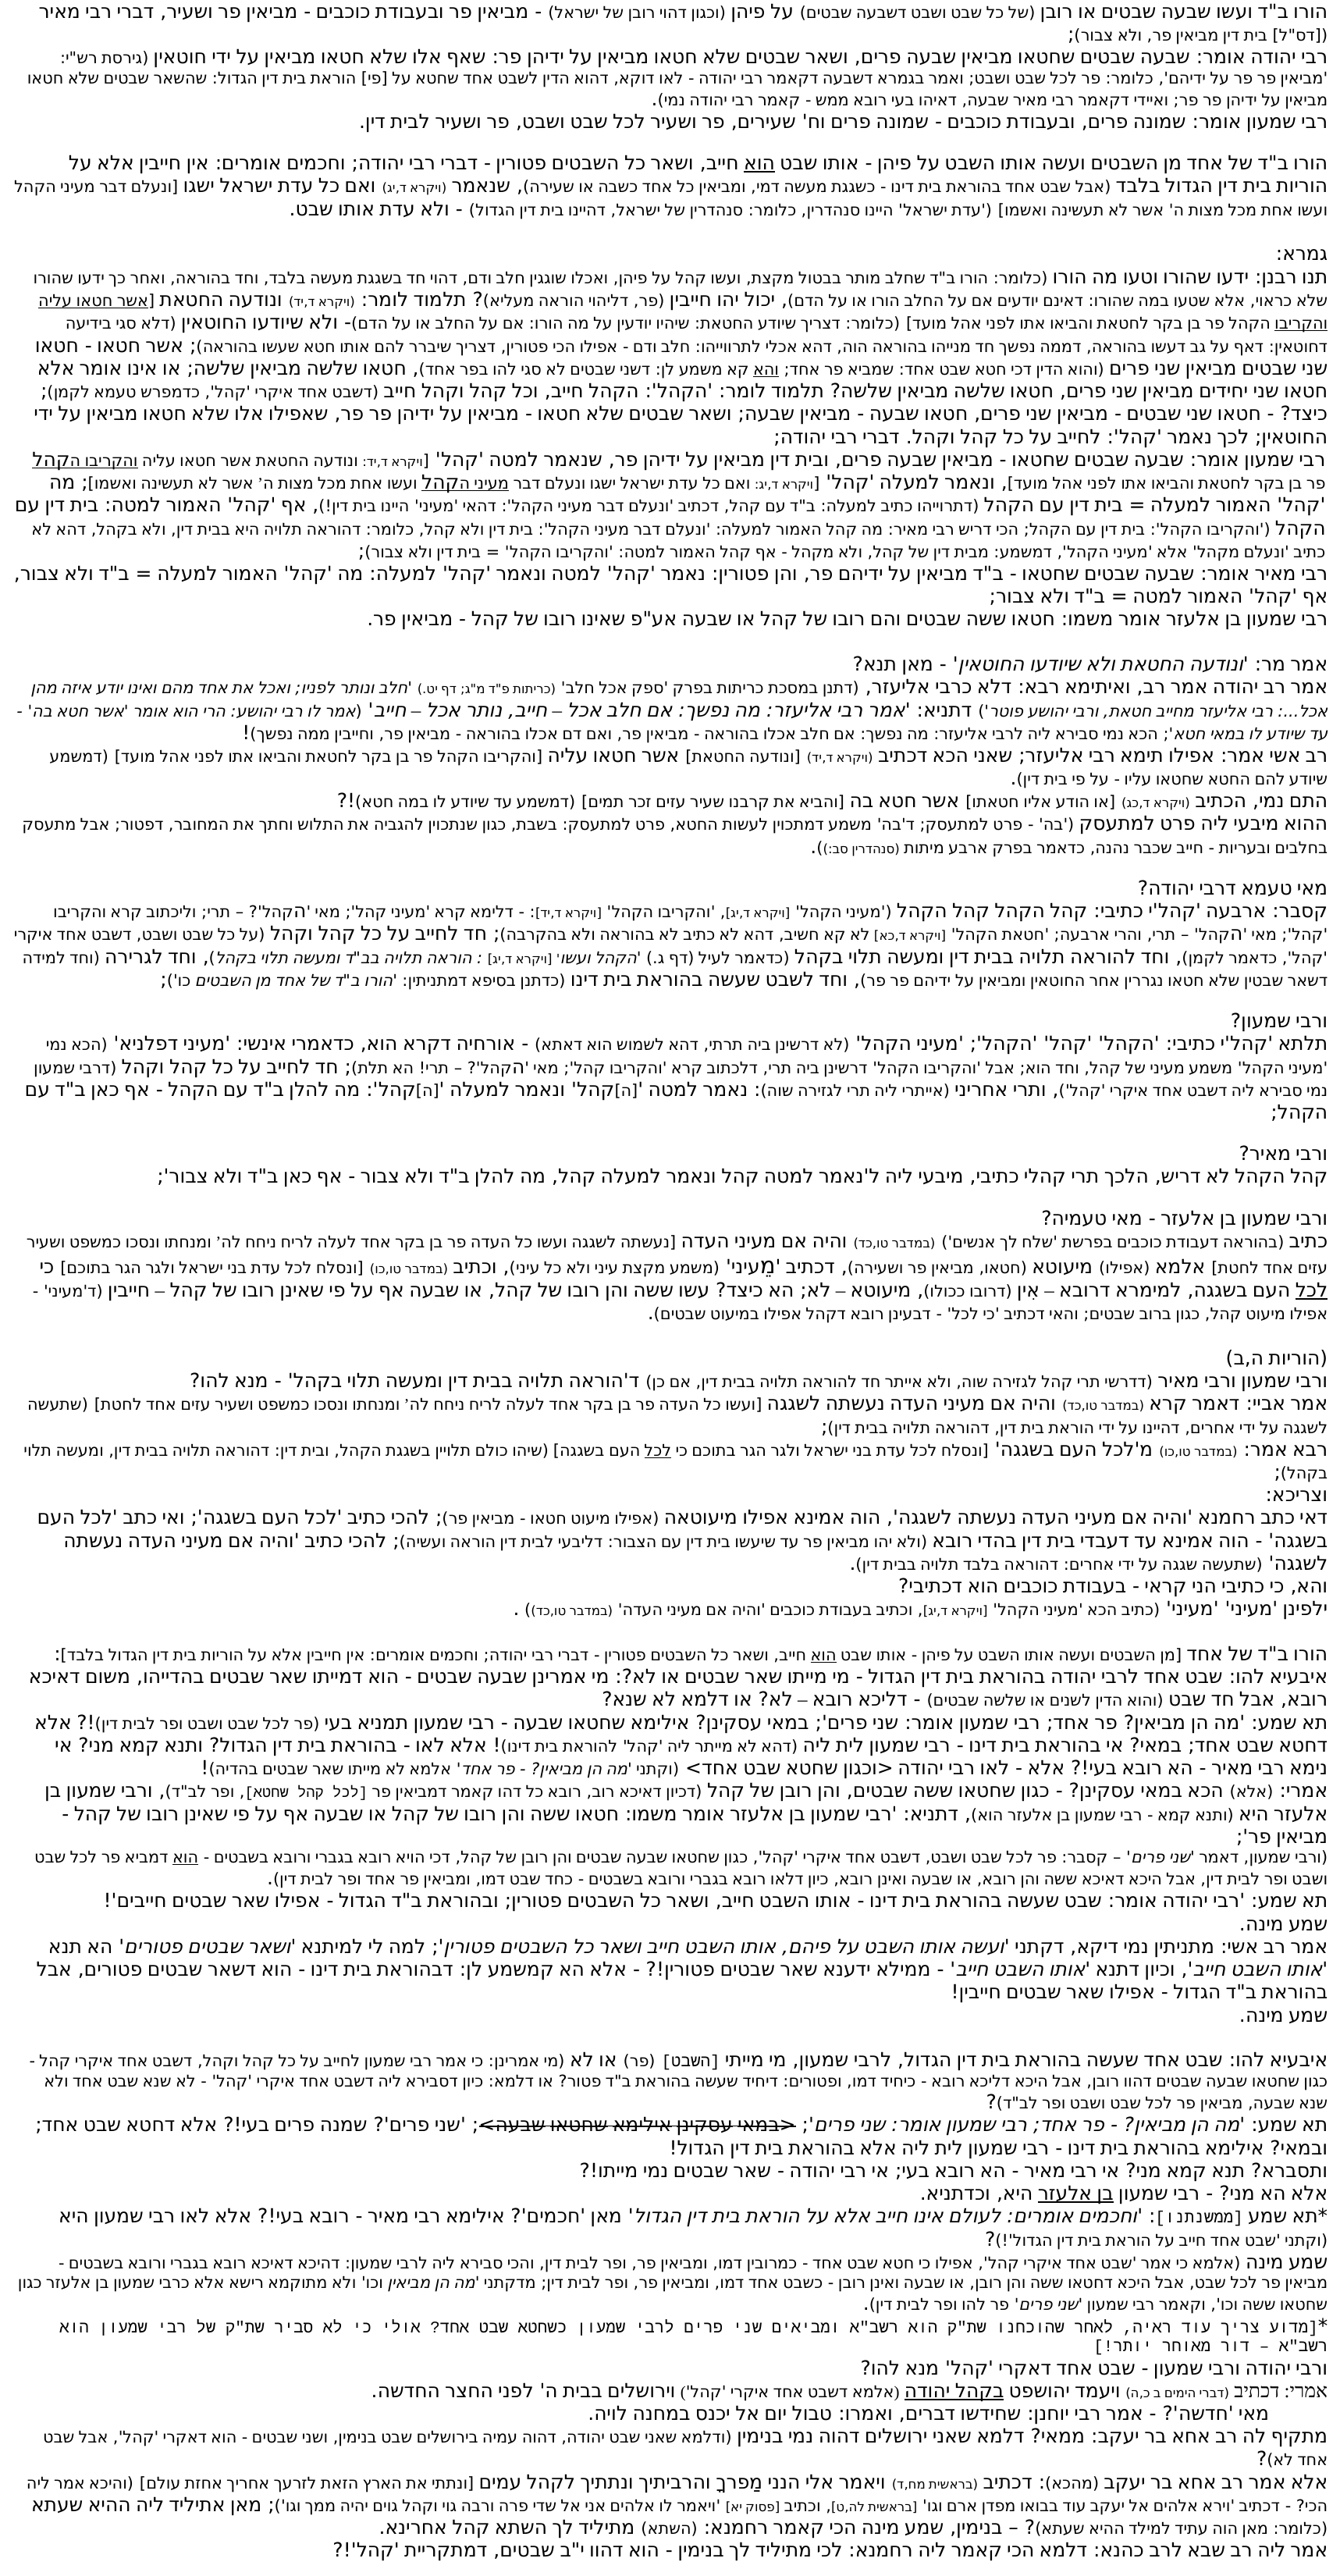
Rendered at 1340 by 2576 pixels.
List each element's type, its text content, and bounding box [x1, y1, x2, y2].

text שמע מינה. [12, 2004, 1328, 2026]
text רבי שמעון בן אלעזר אומר משמו: חטאו ששה שבטים והם רובו של קהל או שבעה אע"פ שאינו רובו של קהל - מביאין פר. [12, 607, 1328, 631]
text ותסברא? תנא קמא מני? אי רבי מאיר - הא רובא בעי; אי רבי יהודה - שאר שבטים נמי מייתו!? [12, 2159, 1328, 2182]
text ילפינן 'מעיני' 'מעיני' (כתיב הכא 'מעיני הקהל' [ויקרא ד,יג], וכתיב בעבודת כוכבים 'והיה אם מעיני העדה' (במדבר טו,כד)) . [12, 1597, 1328, 1620]
text אמר אביי: דאמר קרא (במדבר טו,כד) והיה אם מעיני העדה נעשתה לשגגה [ועשו כל העדה פר בן בקר אחד לעלה לריח ניחח לה’ ומנחתו ונסכו כמשפט ושעיר עזים אחד לחטת] (שתעשה לשגגה על ידי אחרים, דהיינו על ידי הוראת בית דין, דהוראה תלויה בבית דין); [12, 1393, 1328, 1438]
text התם נמי, הכתיב (ויקרא ד,כג) [או הודע אליו חטאתו] אשר חטא בה [והביא את קרבנו שעיר עזים זכר תמים] (דמשמע עד שיודע לו במה חטא)!? [12, 790, 1328, 813]
text מאי טעמא דרבי יהודה? [12, 877, 1328, 899]
text מאי 'חדשה'? - אמר רבי יוחנן: שחידשו דברים, ואמרו: טבול יום אל יכנס במחנה לויה. [12, 2402, 1328, 2425]
text רבי שמעון אומר: שמונה פרים, ובעבודת כוכבים - שמונה פרים וח' שעירים, פר ושעיר לכל שבט ושבט, פר ושעיר לבית דין. [12, 110, 1328, 133]
text ההוא מיבעי ליה פרט למתעסק ('בה' - פרט למתעסק; ד'בה' משמע דמתכוין לעשות החטא, פרט למתעסק: בשבת, כגון שנתכוין להגביה את התלוש וחתך את המחובר, דפטור; אבל מתעסק בחלבים ובעריות - חייב שכבר נהנה, כדאמר בפרק ארבע מיתות (סנהדרין סב:)). [12, 813, 1328, 858]
text אמרי: דכתיב (דברי הימים ב כ,ה) ויעמד יהושפט בקהל יהודה (אלמא דשבט אחד איקרי 'קהל') וירושלים בבית ה' לפני החצר החדשה. [12, 2379, 1328, 2402]
text איבעיא להו: שבט אחד לרבי יהודה בהוראת בית דין הגדול - מי מייתו שאר שבטים או לא?: מי אמרינן שבעה שבטים - הוא דמייתו שאר שבטים בהדייהו, משום דאיכא רובא, אבל חד שבט (והוא הדין לשנים או שלשה שבטים) - דליכא רובא – לא? או דלמא לא שנא? [12, 1665, 1328, 1711]
text רבי יהודה אומר: שבעה שבטים שחטאו מביאין שבעה פרים, ושאר שבטים שלא חטאו מביאין על ידיהן פר: שאף אלו שלא חטאו מביאין על ידי חוטאין (גירסת רש"י: 'מביאין פר פר על ידיהם', כלומר: פר לכל שבט ושבט; ואמר בגמרא דשבעה דקאמר רבי יהודה - לאו דוקא, דהוא הדין לשבט אחד שחטא על [פי] הוראת בית דין הגדול: שהשאר שבטים שלא חטאו מביאין על ידיהן פר פר; ואיידי דקאמר רבי מאיר שבעה, דאיהו בעי רובא ממש - קאמר רבי יהודה נמי). [12, 45, 1328, 110]
text אמר רב אשי: מתניתין נמי דיקא, דקתני 'ועשה אותו השבט על פיהם, אותו השבט חייב ושאר כל השבטים פטורין'; למה לי למיתנא 'ושאר שבטים פטורים' הא תנא 'אותו השבט חייב', וכיון דתנא 'אותו השבט חייב' - ממילא ידענא שאר שבטים פטורין!? - אלא הא קמשמע לן: דבהוראת בית דינו - הוא דשאר שבטים פטורים, אבל בהוראת ב"ד הגדול - אפילו שאר שבטים חייבין! [12, 1935, 1328, 2004]
text קהל הקהל לא דריש, הלכך תרי קהלי כתיבי, מיבעי ליה ל'נאמר למטה קהל ונאמר למעלה קהל, מה להלן ב"ד ולא צבור - אף כאן ב"ד ולא צבור'; [12, 1165, 1328, 1188]
text שמע מינה. [12, 1912, 1328, 1935]
text גמרא: [12, 243, 1328, 265]
text אמר מר: 'ונודעה החטאת ולא שיודעו החוטאין' - מאן תנא? [12, 653, 1328, 676]
text אמר ליה רב שבא לרב כהנא: דלמא הכי קאמר ליה רחמנא: לכי מתיליד לך בנימין - הוא דהוו י"ב שבטים, דמתקריית 'קהל'!? [12, 2539, 1328, 2562]
text איבעיא להו: שבט אחד שעשה בהוראת בית דין הגדול, לרבי שמעון, מי מייתי [השבט] (פר) או לא (מי אמרינן: כי אמר רבי שמעון לחייב על כל קהל וקהל, דשבט אחד איקרי קהל - כגון שחטאו שבעה שבטים דהוו רובן, אבל היכא דליכא רובא - כיחיד דמו, ופטורים: דיחיד שעשה בהוראת ב"ד פטור? או דלמא: כיון דסבירא ליה דשבט אחד איקרי 'קהל' - לא שנא שבט אחד ולא שנא שבעה, מביאין פר לכל שבט ושבט ופר לב"ד)? [12, 2048, 1328, 2114]
text וצריכא: [12, 1483, 1328, 1506]
text רבא אמר: (במדבר טו,כו) מ'לכל העם בשגגה' [ונסלח לכל עדת בני ישראל ולגר הגר בתוכם כי לכל העם בשגגה] (שיהו כולם תלויין בשגגת הקהל, ובית דין: דהוראה תלויה בבית דין, ומעשה תלוי בקהל); [12, 1438, 1328, 1483]
text קסבר: ארבעה 'קהל'י כתיבי: קהל הקהל קהל הקהל ('מעיני הקהל' [ויקרא ד,יג], 'והקריבו הקהל' [ויקרא ד,יד]: - דלימא קרא 'מעיני קהל'; מאי 'הקהל'? – תרי; וליכתוב קרא והקריבו 'קהל'; מאי 'הקהל' – תרי, והרי ארבעה; 'חטאת הקהל' [ויקרא ד,כא] לא קא חשיב, דהא לא כתיב לא בהוראה ולא בהקרבה); חד לחייב על כל קהל וקהל (על כל שבט ושבט, דשבט אחד איקרי 'קהל', כדאמר לקמן), וחד להוראה תלויה בבית דין ומעשה תלוי בקהל (כדאמר לעיל (דף ג.) 'הקהל ועשו' [ויקרא ד,יג] : הוראה תלויה בב"ד ומעשה תלוי בקהל), וחד לגרירה (וחד למידה דשאר שבטין שלא חטאו נגררין אחר החוטאין ומביאין על ידיהם פר פר), וחד לשבט שעשה בהוראת בית דינו (כדתנן בסיפא דמתניתין: 'הורו ב"ד של אחד מן השבטים כו'); [12, 899, 1328, 991]
text כתיב (בהוראה דעבודת כוכבים בפרשת 'שלח לך אנשים') (במדבר טו,כד) והיה אם מעיני העדה [נעשתה לשגגה ועשו כל העדה פר בן בקר אחד לעלה לריח ניחח לה’ ומנחתו ונסכו כמשפט ושעיר עזים אחד לחטת] אלמא (אפילו) מיעוטא (חטאו, מביאין פר ושעירה), דכתיב 'מֵעיני' (משמע מקצת עיני ולא כל עיני), וכתיב (במדבר טו,כו) [ונסלח לכל עדת בני ישראל ולגר הגר בתוכם] כי לכל העם בשגגה, למימרא דרובא – אִין (דרובו ככולו), מיעוטא – לא; הא כיצד? עשו ששה והן רובו של קהל, או שבעה אף על פי שאינן רובו של קהל – חייבין (ד'מעיני' - אפילו מיעוט קהל, כגון ברוב שבטים; והאי דכתיב 'כי לכל' - דבעינן רובא דקהל אפילו במיעוט שבטים). [12, 1229, 1328, 1325]
text תנו רבנן: ידעו שהורו וטעו מה הורו (כלומר: הורו ב"ד שחלב מותר בבטול מקצת, ועשו קהל על פיהן, ואכלו שוגגין חלב ודם, דהוי חד בשגגת מעשה בלבד, וחד בהוראה, ואחר כך ידעו שהורו שלא כראוי, אלא שטעו במה שהורו: דאינם יודעים אם על החלב הורו או על הדם), יכול יהו חייבין (פר, דליהוי הוראה מעליא)? תלמוד לומר: (ויקרא ד,יד) ונודעה החטאת [אשר חטאו עליה והקריבו הקהל פר בן בקר לחטאת והביאו אתו לפני אהל מועד] (כלומר: דצריך שיודע החטאת: שיהיו יודעין על מה הורו: אם על החלב או על הדם)- ולא שיודעו החוטאין (דלא סגי בידיעה דחוטאין: דאף על גב דעשו בהוראה, דממה נפשך חד מנייהו בהוראה הוה, דהא אכלי לתרווייהו: חלב ודם - אפילו הכי פטורין, דצריך שיברר להם אותו חטא שעשו בהוראה); אשר חטאו - חטאו שני שבטים מביאין שני פרים (והוא הדין דכי חטא שבט אחד: שמביא פר אחד; והא קא משמע לן: דשני שבטים לא סגי להו בפר אחד), חטאו שלשה מביאין שלשה; או אינו אומר אלא חטאו שני יחידים מביאין שני פרים, חטאו שלשה מביאין שלשה? תלמוד לומר: 'הקהל': הקהל חייב, וכל קהל וקהל חייב (דשבט אחד איקרי 'קהל', כדמפרש טעמא לקמן); כיצד? - חטאו שני שבטים - מביאין שני פרים, חטאו שבעה - מביאין שבעה; ושאר שבטים שלא חטאו - מביאין על ידיהן פר פר, שאפילו אלו שלא חטאו מביאין על ידי החוטאין; לכך נאמר 'קהל': לחייב על כל קהל וקהל. דברי רבי יהודה; [12, 265, 1328, 448]
text תא שמע: 'מה הן מביאין? פר אחד; רבי שמעון אומר: שני פרים'; במאי עסקינן? אילימא שחטאו שבעה - רבי שמעון תמניא בעי (פר לכל שבט ושבט ופר לבית דין)!? אלא דחטא שבט אחד; במאי? אי בהוראת בית דינו - רבי שמעון לית ליה (דהא לא מייתר ליה 'קהל' להוראת בית דינו)! אלא לאו - בהוראת בית דין הגדול? ותנא קמא מני? אי נימא רבי מאיר - הא רובא בעי!? אלא - לאו רבי יהודה <וכגון שחטא שבט אחד> (וקתני 'מה הן מביאין? - פר אחד' אלמא לא מייתו שאר שבטים בהדיה)! [12, 1711, 1328, 1779]
text אמר רב יהודה אמר רב, ואיתימא רבא: דלא כרבי אליעזר, (דתנן במסכת כריתות בפרק 'ספק אכל חלב' (כריתות פ"ד מ"ג; דף יט.) 'חלב ונותר לפניו; ואכל את אחד מהם ואינו יודע איזה מהן אכל...: רבי אליעזר מחייב חטאת, ורבי יהושע פוטר') דתניא: 'אמר רבי אליעזר: מה נפשך: אם חלב אכל – חייב, נותר אכל – חייב' (אמר לו רבי יהושע: הרי הוא אומר 'אשר חטא בה' - עד שיודע לו במאי חטא'; הכא נמי סבירא ליה לרבי אליעזר: מה נפשך: אם חלב אכלו בהוראה - מביאין פר, ואם דם אכלו בהוראה - מביאין פר, וחייבין ממה נפשך)! [12, 676, 1328, 744]
text דאי כתב רחמנא 'והיה אם מעיני העדה נעשתה לשגגה', הוה אמינא אפילו מיעוטאה (אפילו מיעוט חטאו - מביאין פר); להכי כתיב 'לכל העם בשגגה'; ואי כתב 'לכל העם בשגגה' - הוה אמינא עד דעבדי בית דין בהדי רובא (ולא יהו מביאין פר עד שיעשו בית דין עם הצבור: דליבעי לבית דין הוראה ועשיה); להכי כתיב 'והיה אם מעיני העדה נעשתה לשגגה' (שתעשה שגגה על ידי אחרים: דהוראה בלבד תלויה בבית דין). [12, 1506, 1328, 1574]
text ורבי מאיר? [12, 1142, 1328, 1165]
text והא, כי כתיבי הני קראי - בעבודת כוכבים הוא דכתיבי? [12, 1574, 1328, 1597]
text אמרי: (אלא) הכא במאי עסקינן? - כגון שחטאו ששה שבטים, והן רובן של קהל (דכיון דאיכא רוב, רובא כל דהו קאמר דמביאין פר [לכל קהל שחטא], ופר לב"ד), ורבי שמעון בן אלעזר היא (ותנא קמא - רבי שמעון בן אלעזר הוא), דתניא: 'רבי שמעון בן אלעזר אומר משמו: חטאו ששה והן רובו של קהל או שבעה אף על פי שאינן רובו של קהל - מביאין פר'; [12, 1779, 1328, 1848]
text הורו ב"ד של אחד [מן השבטים ועשה אותו השבט על פיהן - אותו שבט הוא חייב, ושאר כל השבטים פטורין - דברי רבי יהודה; וחכמים אומרים: אין חייבין אלא על הוריות בית דין הגדול בלבד]: [12, 1642, 1328, 1665]
text רבי מאיר אומר: שבעה שבטים שחטאו - ב"ד מביאין על ידיהם פר, והן פטורין: נאמר 'קהל' למטה ונאמר 'קהל' למעלה: מה 'קהל' האמור למעלה = ב"ד ולא צבור, אף 'קהל' האמור למטה = ב"ד ולא צבור; [12, 562, 1328, 607]
text תא שמע: 'מה הן מביאין? - פר אחד; רבי שמעון אומר: שני פרים'; <במאי עסקינן אילימא שחטאו שבעה>; 'שני פרים'? שמנה פרים בעי!? אלא דחטא שבט אחד; ובמאי? אילימא בהוראת בית דינו - רבי שמעון לית ליה אלא בהוראת בית דין הגדול! [12, 2114, 1328, 2159]
text *[מדוע צריך עוד ראיה, לאחר שהוכחנו שת"ק הוא רשב"א ומביאים שני פרים לרבי שמעון כשחטא שבט אחד? אולי כי לא סביר שת"ק של רבי שמעון הוא רשב"א – דור מאוחר יותר!] [12, 2315, 1328, 2357]
text ורבי שמעון? [12, 1009, 1328, 1032]
text מתקיף לה רב אחא בר יעקב: ממאי? דלמא שאני ירושלים דהוה נמי בנימין (ודלמא שאני שבט יהודה, דהוה עמיה בירושלים שבט בנימין, ושני שבטים - הוא דאקרי 'קהל', אבל שבט אחד לא)? [12, 2425, 1328, 2471]
text תא שמע: 'רבי יהודה אומר: שבט שעשה בהוראת בית דינו - אותו השבט חייב, ושאר כל השבטים פטורין; ובהוראת ב"ד הגדול - אפילו שאר שבטים חייבים'! [12, 1890, 1328, 1912]
text אלא הא מני? - רבי שמעון בן אלעזר היא, וכדתניא. [12, 2182, 1328, 2204]
text הורו ב"ד של אחד מן השבטים ועשה אותו השבט על פיהן - אותו שבט הוא חייב, ושאר כל השבטים פטורין - דברי רבי יהודה; וחכמים אומרים: אין חייבין אלא על הוריות בית דין הגדול בלבד (אבל שבט אחד בהוראת בית דינו - כשגגת מעשה דמי, ומביאין כל אחד כשבה או שעירה), שנאמר (ויקרא ד,יג) ואם כל עדת ישראל ישגו [ונעלם דבר מעיני הקהל ועשו אחת מכל מצות ה' אשר לא תעשינה ואשמו] ('עדת ישראל' היינו סנהדרין, כלומר: סנהדרין של ישראל, דהיינו בית דין הגדול) - ולא עדת אותו שבט. [12, 151, 1328, 220]
text תלתא 'קהל'י כתיבי: 'הקהל' 'קהל' 'הקהל'; 'מעיני הקהל' (לא דרשינן ביה תרתי, דהא לשמוש הוא דאתא) - אורחיה דקרא הוא, כדאמרי אינשי: 'מעיני דפלניא' (הכא נמי 'מעיני הקהל' משמע מעיני של קהל, וחד הוא; אבל 'והקריבו הקהל' דרשינן ביה תרי, דלכתוב קרא 'והקריבו קהל'; מאי 'הקהל'? – תרי! הא תלת); חד לחייב על כל קהל וקהל (דרבי שמעון נמי סבירא ליה דשבט אחד איקרי 'קהל'), ותרי אחריני (אייתרי ליה תרי לגזירה שוה): נאמר למטה '[ה]קהל' ונאמר למעלה '[ה]קהל': מה להלן ב"ד עם הקהל - אף כאן ב"ד עם הקהל; [12, 1032, 1328, 1123]
text *תא שמע [ממשנתנו]: 'וחכמים אומרים: לעולם אינו חייב אלא על הוראת בית דין הגדול' מאן 'חכמים'? אילימא רבי מאיר - רובא בעי!? אלא לאו רבי שמעון היא (וקתני 'שבט אחד חייב על הוראת בית דין הגדול'!)? [12, 2204, 1328, 2250]
text רבי שמעון אומר: שבעה שבטים שחטאו - מביאין שבעה פרים, ובית דין מביאין על ידיהן פר, שנאמר למטה 'קהל' [ויקרא ד,יד: ונודעה החטאת אשר חטאו עליה והקריבו הקהל פר בן בקר לחטאת והביאו אתו לפני אהל מועד], ונאמר למעלה 'קהל' [ויקרא ד,יג: ואם כל עדת ישראל ישגו ונעלם דבר מעיני הקהל ועשו אחת מכל מצות ה’ אשר לא תעשינה ואשמו]; מה 'קהל' האמור למעלה = בית דין עם הקהל (דתרוייהו כתיב למעלה: ב"ד עם קהל, דכתיב 'ונעלם דבר מעיני הקהל': דהאי 'מעיני' היינו בית דין!), אף 'קהל' האמור למטה: בית דין עם הקהל ('והקריבו הקהל': בית דין עם הקהל; הכי דריש רבי מאיר: מה קהל האמור למעלה: 'ונעלם דבר מעיני הקהל': בית דין ולא קהל, כלומר: דהוראה תלויה היא בבית דין, ולא בקהל, דהא לא כתיב 'ונעלם מקהל' אלא 'מעיני הקהל', דמשמע: מבית דין של קהל, ולא מקהל - אף קהל האמור למטה: 'והקריבו הקהל' = בית דין ולא צבור); [12, 448, 1325, 562]
text (ורבי שמעון, דאמר 'שני פרים' – קסבר: פר לכל שבט ושבט, דשבט אחד איקרי 'קהל', כגון שחטאו שבעה שבטים והן רובן של קהל, דכי הויא רובא בגברי ורובא בשבטים - הוא דמביא פר לכל שבט ושבט ופר לבית דין, אבל היכא דאיכא ששה והן רובא, או שבעה ואינן רובא, כיון דלאו רובא בגברי ורובא בשבטים - כחד שבט דמו, ומביאין פר אחד ופר לבית דין). [12, 1848, 1328, 1890]
text שמע מינה (אלמא כי אמר 'שבט אחד איקרי קהל', אפילו כי חטא שבט אחד - כמרובין דמו, ומביאין פר, ופר לבית דין, והכי סבירא ליה לרבי שמעון: דהיכא דאיכא רובא בגברי ורובא בשבטים - מביאין פר לכל שבט, אבל היכא דחטאו ששה והן רובן, או שבעה ואינן רובן - כשבט אחד דמו, ומביאין פר, ופר לבית דין; מדקתני 'מה הן מביאין וכו' ולא מתוקמא רישא אלא כרבי שמעון בן אלעזר כגון שחטאו ששה וכו', וקאמר רבי שמעון 'שני פרים' פר להו ופר לבית דין). [12, 2250, 1328, 2315]
text ורבי שמעון ורבי מאיר (דדרשי תרי קהל לגזירה שוה, ולא אייתר חד להוראה תלויה בבית דין, אם כן) ד'הוראה תלויה בבית דין ומעשה תלוי בקהל' - מנא להו? [12, 1369, 1328, 1393]
text ורבי שמעון בן אלעזר - מאי טעמיה? [12, 1207, 1328, 1229]
text רב אשי אמר: אפילו תימא רבי אליעזר; שאני הכא דכתיב (ויקרא ד,יד) [ונודעה החטאת] אשר חטאו עליה [והקריבו הקהל פר בן בקר לחטאת והביאו אתו לפני אהל מועד] (דמשמע שיודע להם החטא שחטאו עליו - על פי בית דין). [12, 744, 1328, 790]
text ורבי יהודה ורבי שמעון - שבט אחד דאקרי 'קהל' מנא להו? [12, 2357, 1328, 2379]
text הורו ב"ד ועשו שבעה שבטים או רובן (של כל שבט ושבט דשבעה שבטים) על פיהן (וכגון דהוי רובן של ישראל) - מביאין פר ובעבודת כוכבים - מביאין פר ושעיר, דברי רבי מאיר ([דס"ל] בית דין מביאין פר, ולא צבור); [12, 0, 1328, 45]
text אלא אמר רב אחא בר יעקב (מהכא): דכתיב (בראשית מח,ד) ויאמר אלי הנני מַפרךָ והרביתיך ונתתיך לקהל עמים [ונתתי את הארץ הזאת לזרעך אחריך אחזת עולם] (והיכא אמר ליה הכי? - דכתיב 'וירא אלהים אל יעקב עוד בבואו מפדן ארם וגו' [בראשית לה,ט], וכתיב [פסוק יא] 'ויאמר לו אלהים אני אל שדי פרה ורבה גוי וקהל גוים יהיה ממך וגו'); מאן אתיליד ליה ההיא שעתא (כלומר: מאן הוה עתיד למילד ההיא שעתא)? – בנימין, שמע מינה הכי קאמר רחמנא: (השתא) מתיליד לך השתא קהל אחרינא. [12, 2471, 1328, 2539]
text (הוריות ה,ב) [12, 1347, 1328, 1369]
